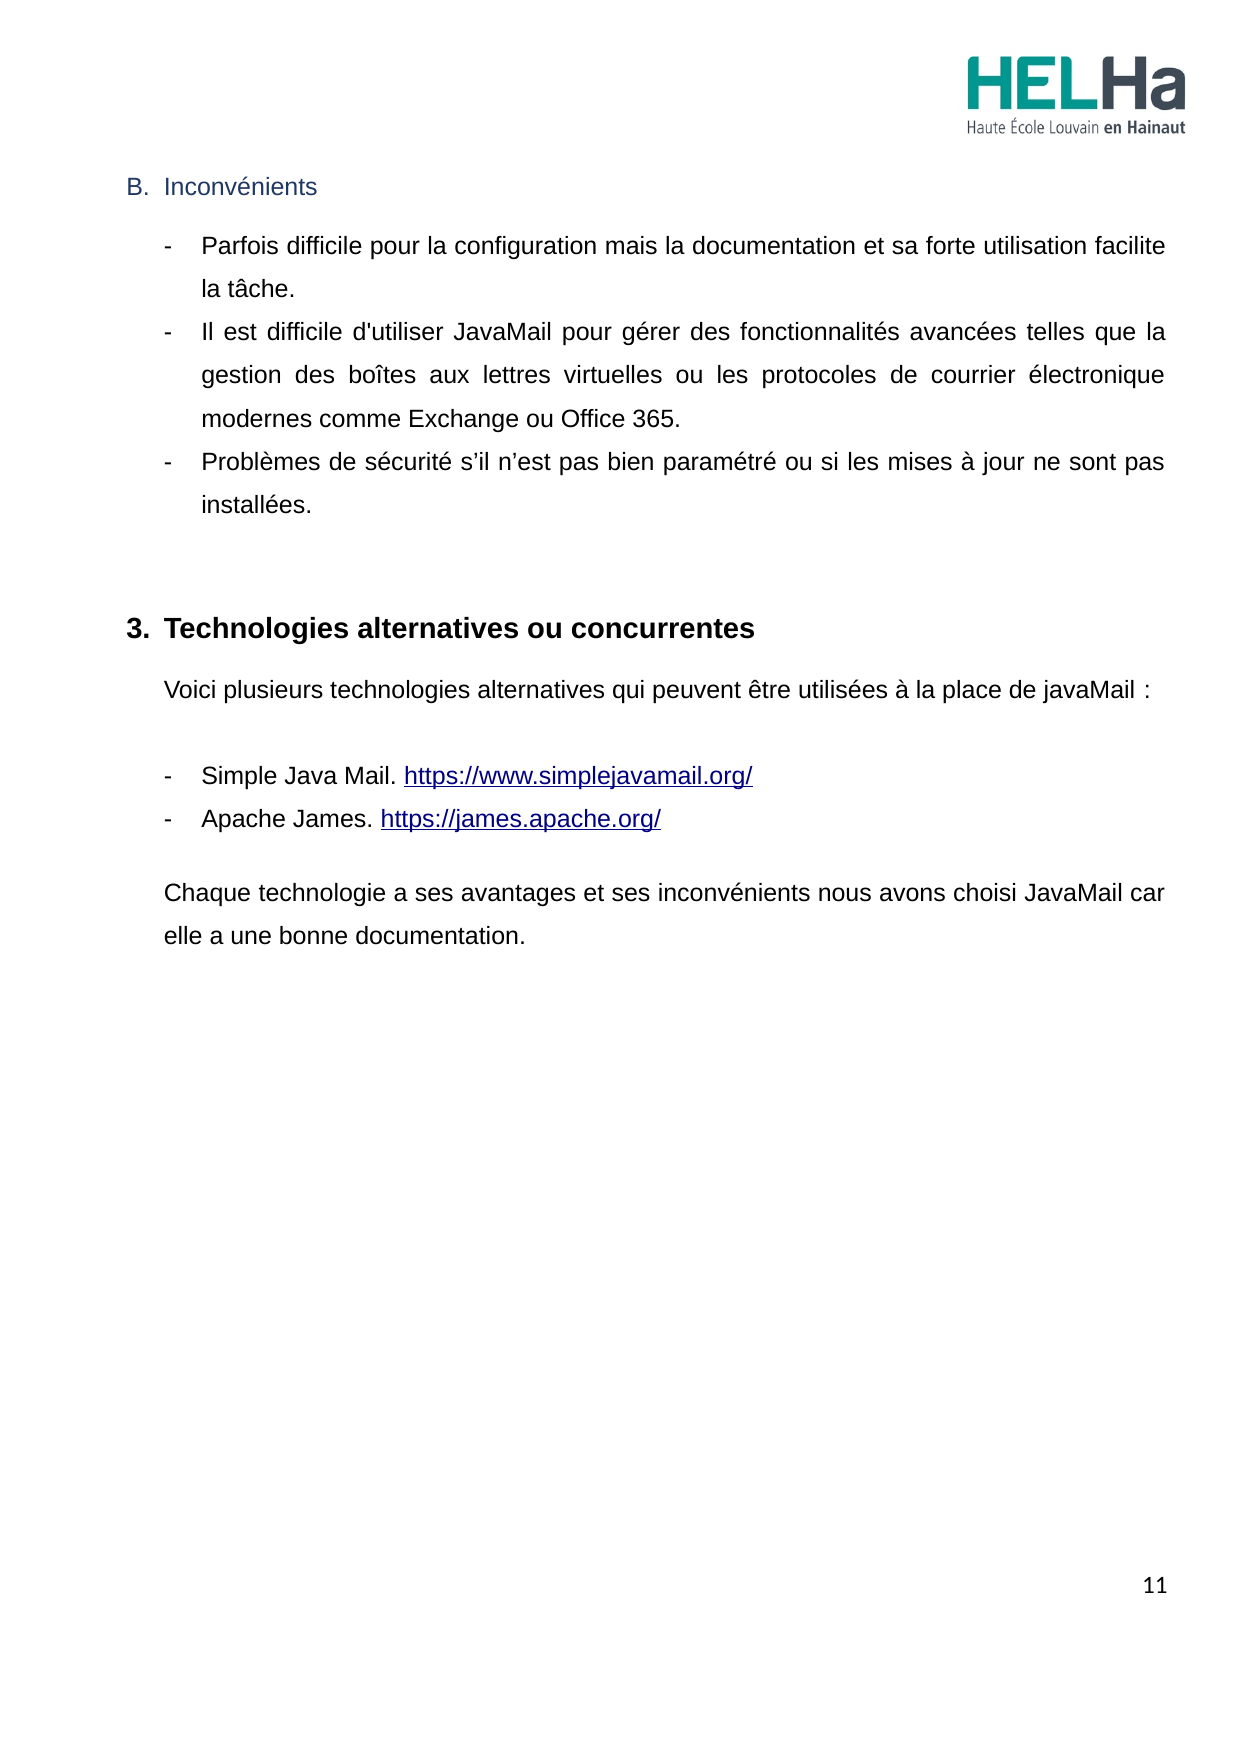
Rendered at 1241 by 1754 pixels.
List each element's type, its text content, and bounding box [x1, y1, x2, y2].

list Parfois difficile pour la configuration mais la documentation et sa forte utilisation facilite la tâche. [163, 231, 1167, 303]
list Chaque technologie a ses avantages et ses inconvénients nous avons choisi JavaMail car elle a une bonne documentation. [163, 878, 1167, 950]
subtitle Technologies alternatives ou concurrentes [126, 611, 1167, 644]
list Il est difficile d'utiliser JavaMail pour gérer des fonctionnalités avancées telles que la gestion des boîtes aux lettres virtuelles ou les protocoles de courrier électronique modernes comme Exchange ou Office 365. [163, 317, 1167, 432]
subtitle Inconvénients [126, 172, 1167, 201]
list Simple Java Mail. https://www.simplejavamail.org/ [163, 761, 1167, 790]
list Voici plusieurs technologies alternatives qui peuvent être utilisées à la place de javaMail : [163, 675, 1167, 704]
list Problèmes de sécurité s’il n’est pas bien paramétré ou si les mises à jour ne sont pas installées. [163, 447, 1167, 519]
list Apache James. https://james.apache.org/ [163, 804, 1167, 833]
